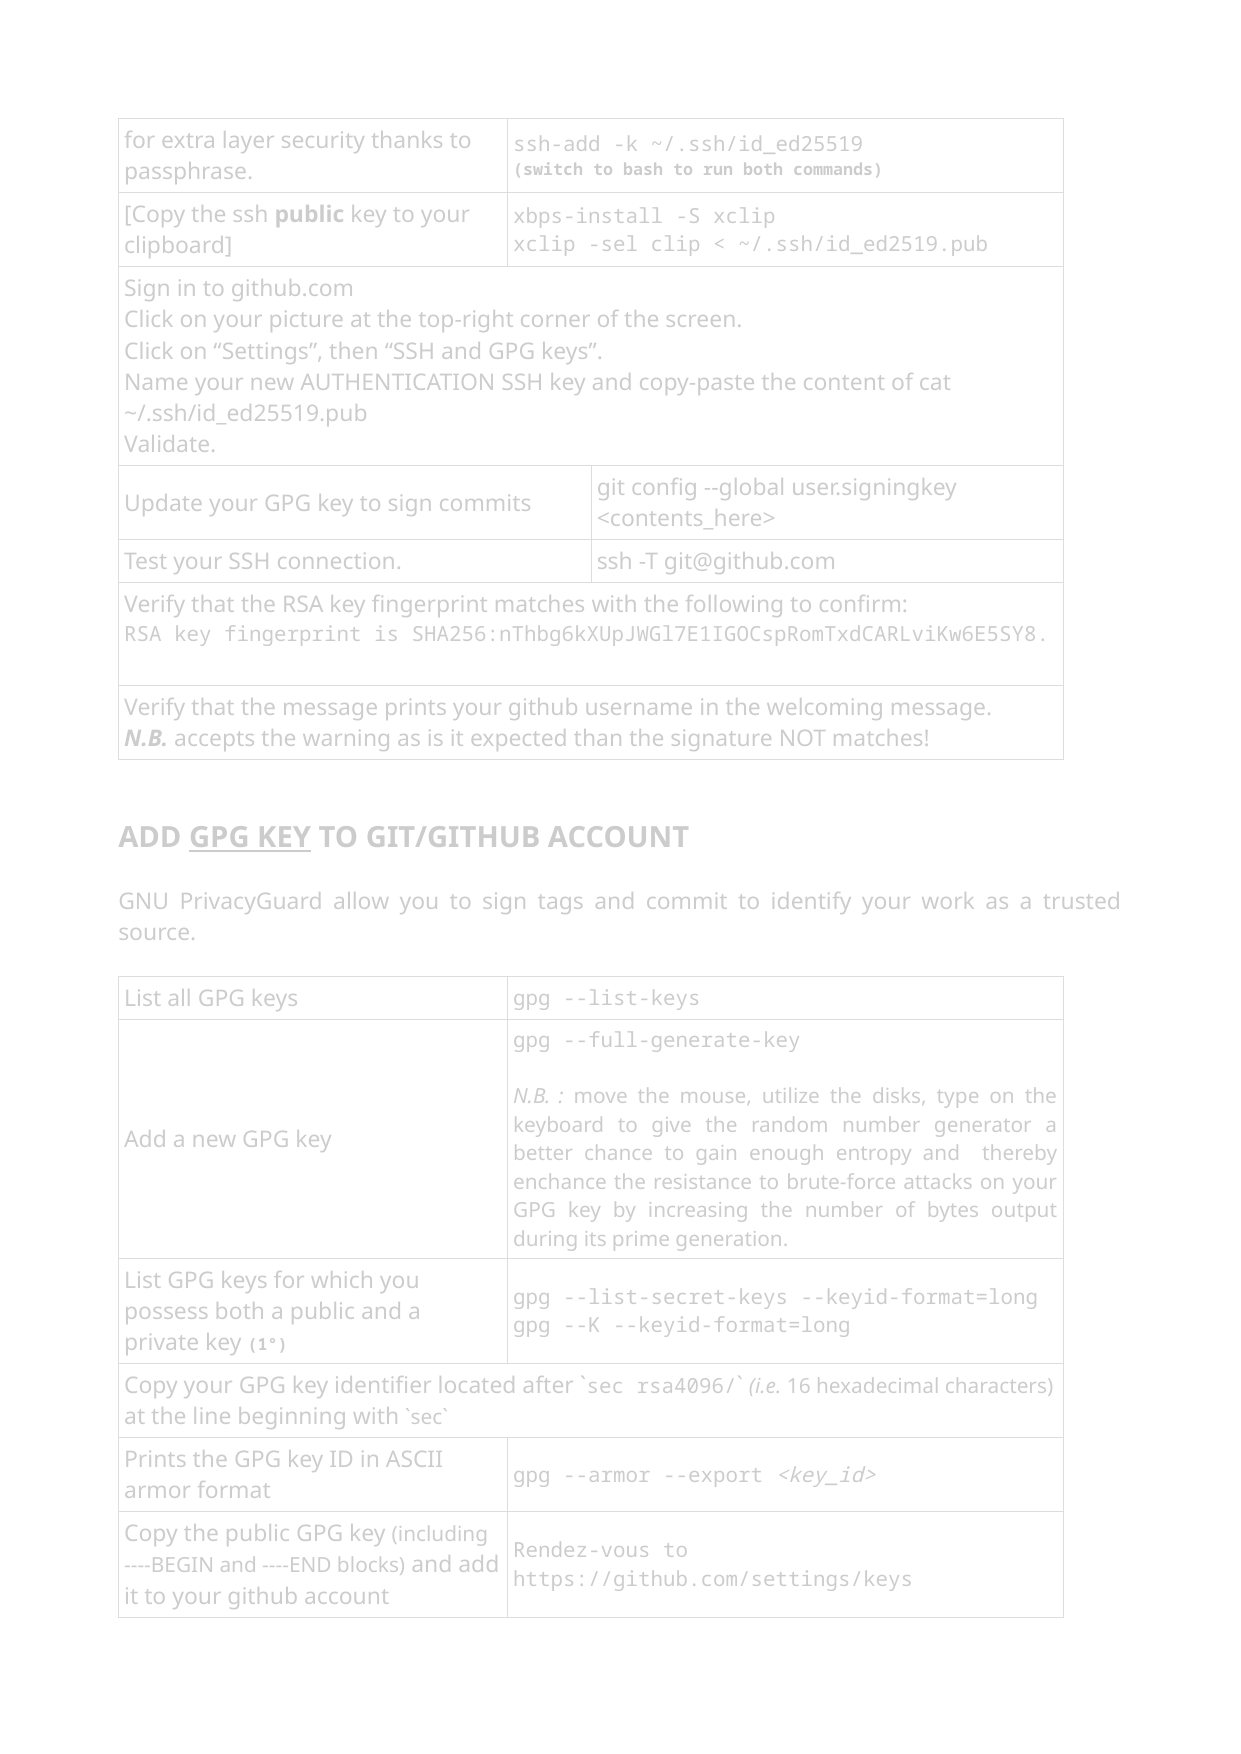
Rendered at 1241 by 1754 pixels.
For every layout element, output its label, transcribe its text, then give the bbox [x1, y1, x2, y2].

table_cell ssh -T git@github.com [592, 540, 1063, 582]
table_cell gpg --list-secret-keys --keyid-format=long gpg --K --keyid-format=long [508, 1259, 1063, 1363]
table_cell xbps-install -S xclip xclip -sel clip < ~/.ssh/id_ed2519.pub [508, 193, 1063, 266]
text ADD GPG KEY TO GIT/GITHUB ACCOUNT [118, 816, 1122, 856]
table_cell for extra layer security thanks to passphrase. [119, 119, 507, 192]
table_cell gpg --armor --export <key_id> [508, 1438, 1063, 1511]
text GNU PrivacyGuard allow you to sign tags and commit to identify your work as a trusted source. [118, 885, 1122, 947]
table_cell Update your GPG key to sign commits [119, 466, 591, 539]
table_cell ssh-add -k ~/.ssh/id_ed25519 (switch to bash to run both commands) [508, 119, 1063, 192]
table_cell git config --global user.signingkey <contents_here> [592, 466, 1063, 539]
table_header gpg --list-keys [508, 977, 1063, 1019]
table_cell Test your SSH connection. [119, 540, 591, 582]
table_cell Sign in to github.com Click on your picture at the top-right corner of the screen. Click on “Settings”, then “SSH and GPG keys”. Name your new AUTHENTICATION SSH key and copy-paste the content of cat ~/.ssh/id_ed25519.pub Validate. [119, 267, 1063, 465]
table_cell gpg --full-generate-key N.B. : move the mouse, utilize the disks, type on the keyboard to give the random number generator a better chance to gain enough entropy and thereby enchance the resistance to brute-force attacks on your GPG key by increasing the number of bytes output during its prime generation. [508, 1020, 1063, 1258]
table_cell Verify that the RSA key fingerprint matches with the following to confirm: RSA key fingerprint is SHA256:nThbg6kXUpJWGl7E1IGOCspRomTxdCARLviKw6E5SY8. [119, 583, 1063, 685]
table_cell Copy your GPG key identifier located after `sec rsa4096/` (i.e. 16 hexadecimal characters) at the line beginning with `sec` [119, 1364, 1063, 1437]
table_cell Prints the GPG key ID in ASCII armor format [119, 1438, 507, 1511]
table_cell Verify that the message prints your github username in the welcoming message. N.B. accepts the warning as is it expected than the signature NOT matches! [119, 686, 1063, 759]
table_cell Copy the public GPG key (including ----BEGIN and ----END blocks) and add it to your github account [119, 1512, 507, 1617]
table_header List all GPG keys [119, 977, 507, 1019]
table_cell Rendez-vous to https://github.com/settings/keys [508, 1512, 1063, 1617]
table_cell Add a new GPG key [119, 1020, 507, 1258]
table_cell [Copy the ssh public key to your clipboard] [119, 193, 507, 266]
table_cell List GPG keys for which you possess both a public and a private key (1°) [119, 1259, 507, 1363]
